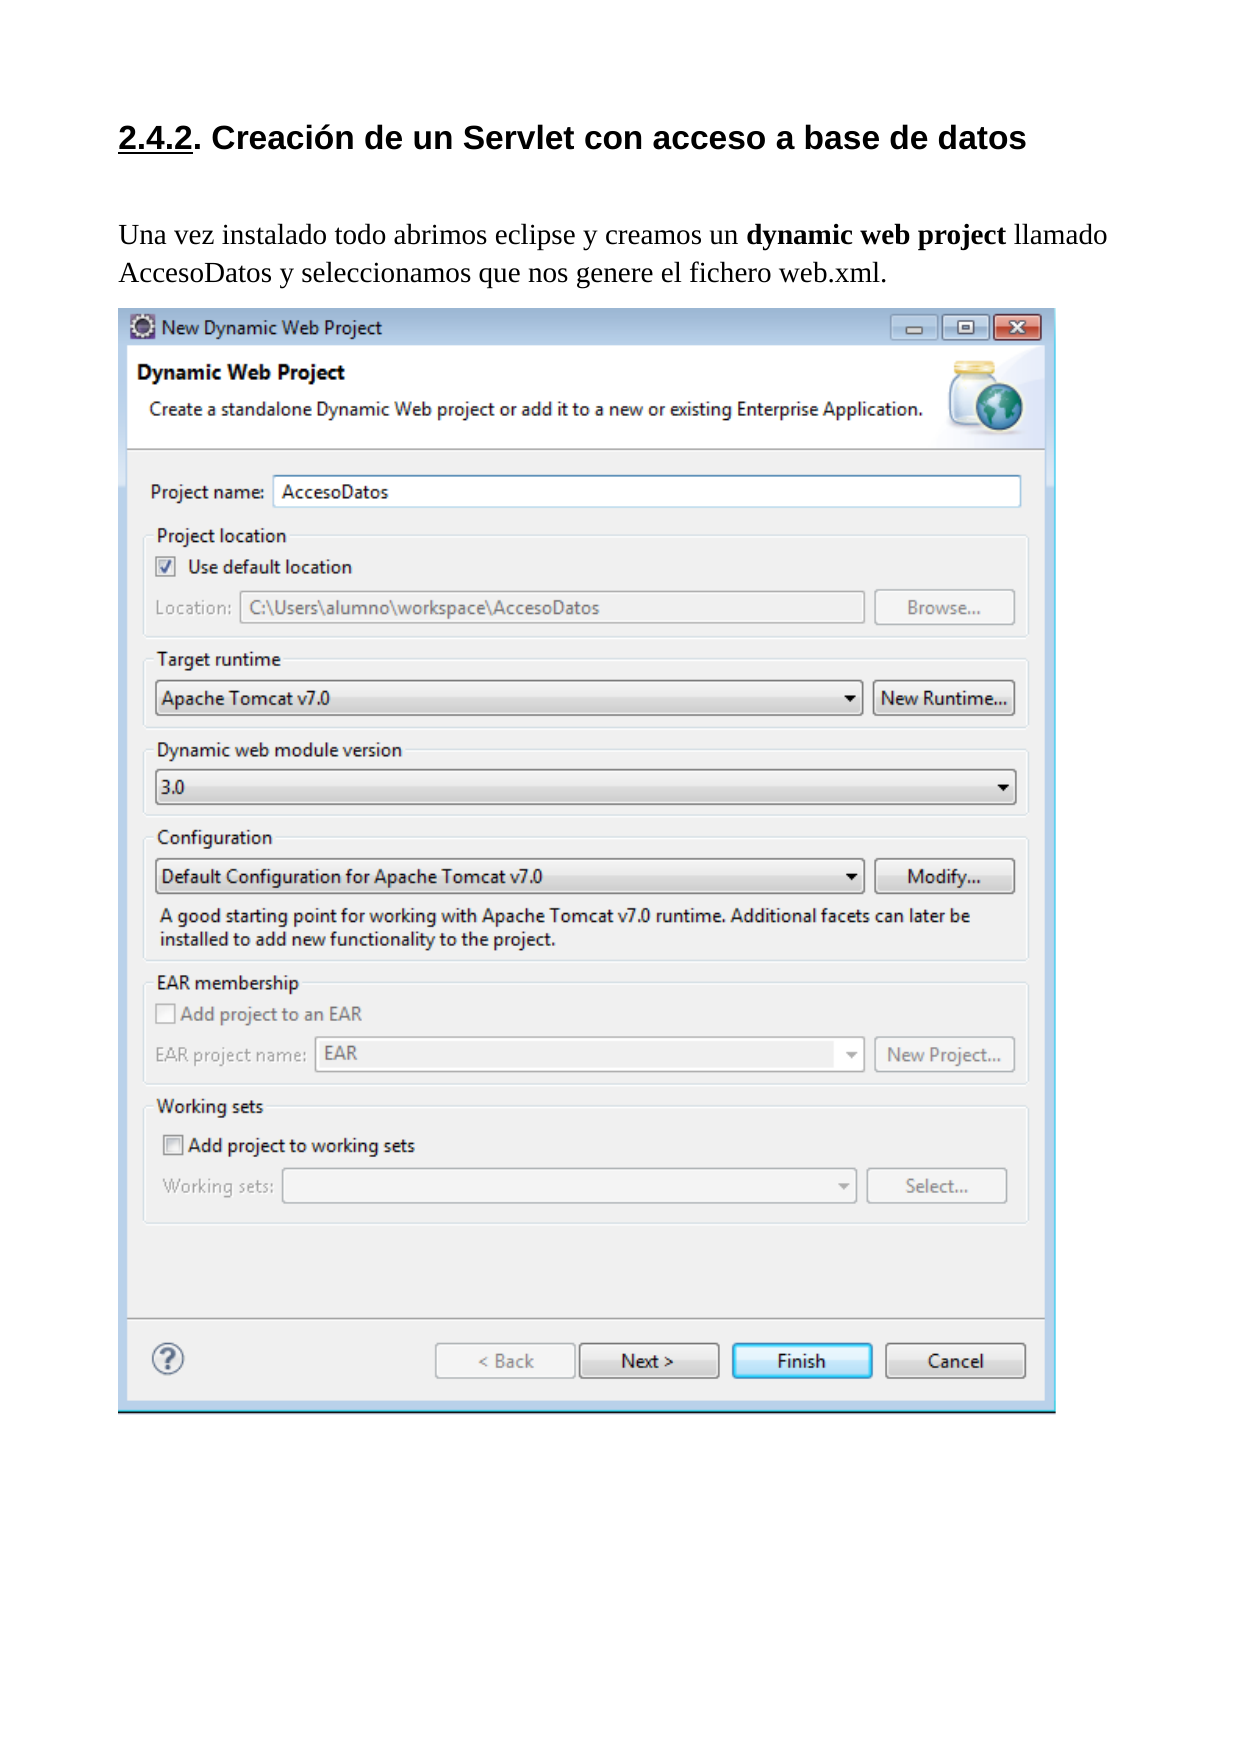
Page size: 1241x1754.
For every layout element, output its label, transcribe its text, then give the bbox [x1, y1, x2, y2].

picture [118, 308, 1056, 1415]
subtitle 2.4.2. Creación de un Servlet con acceso a base de datos [118, 118, 1122, 157]
text Una vez instalado todo abrimos eclipse y creamos un dynamic web project llamado AccesoDatos y seleccionamos que nos genere el fichero web.xml. [118, 217, 1122, 289]
